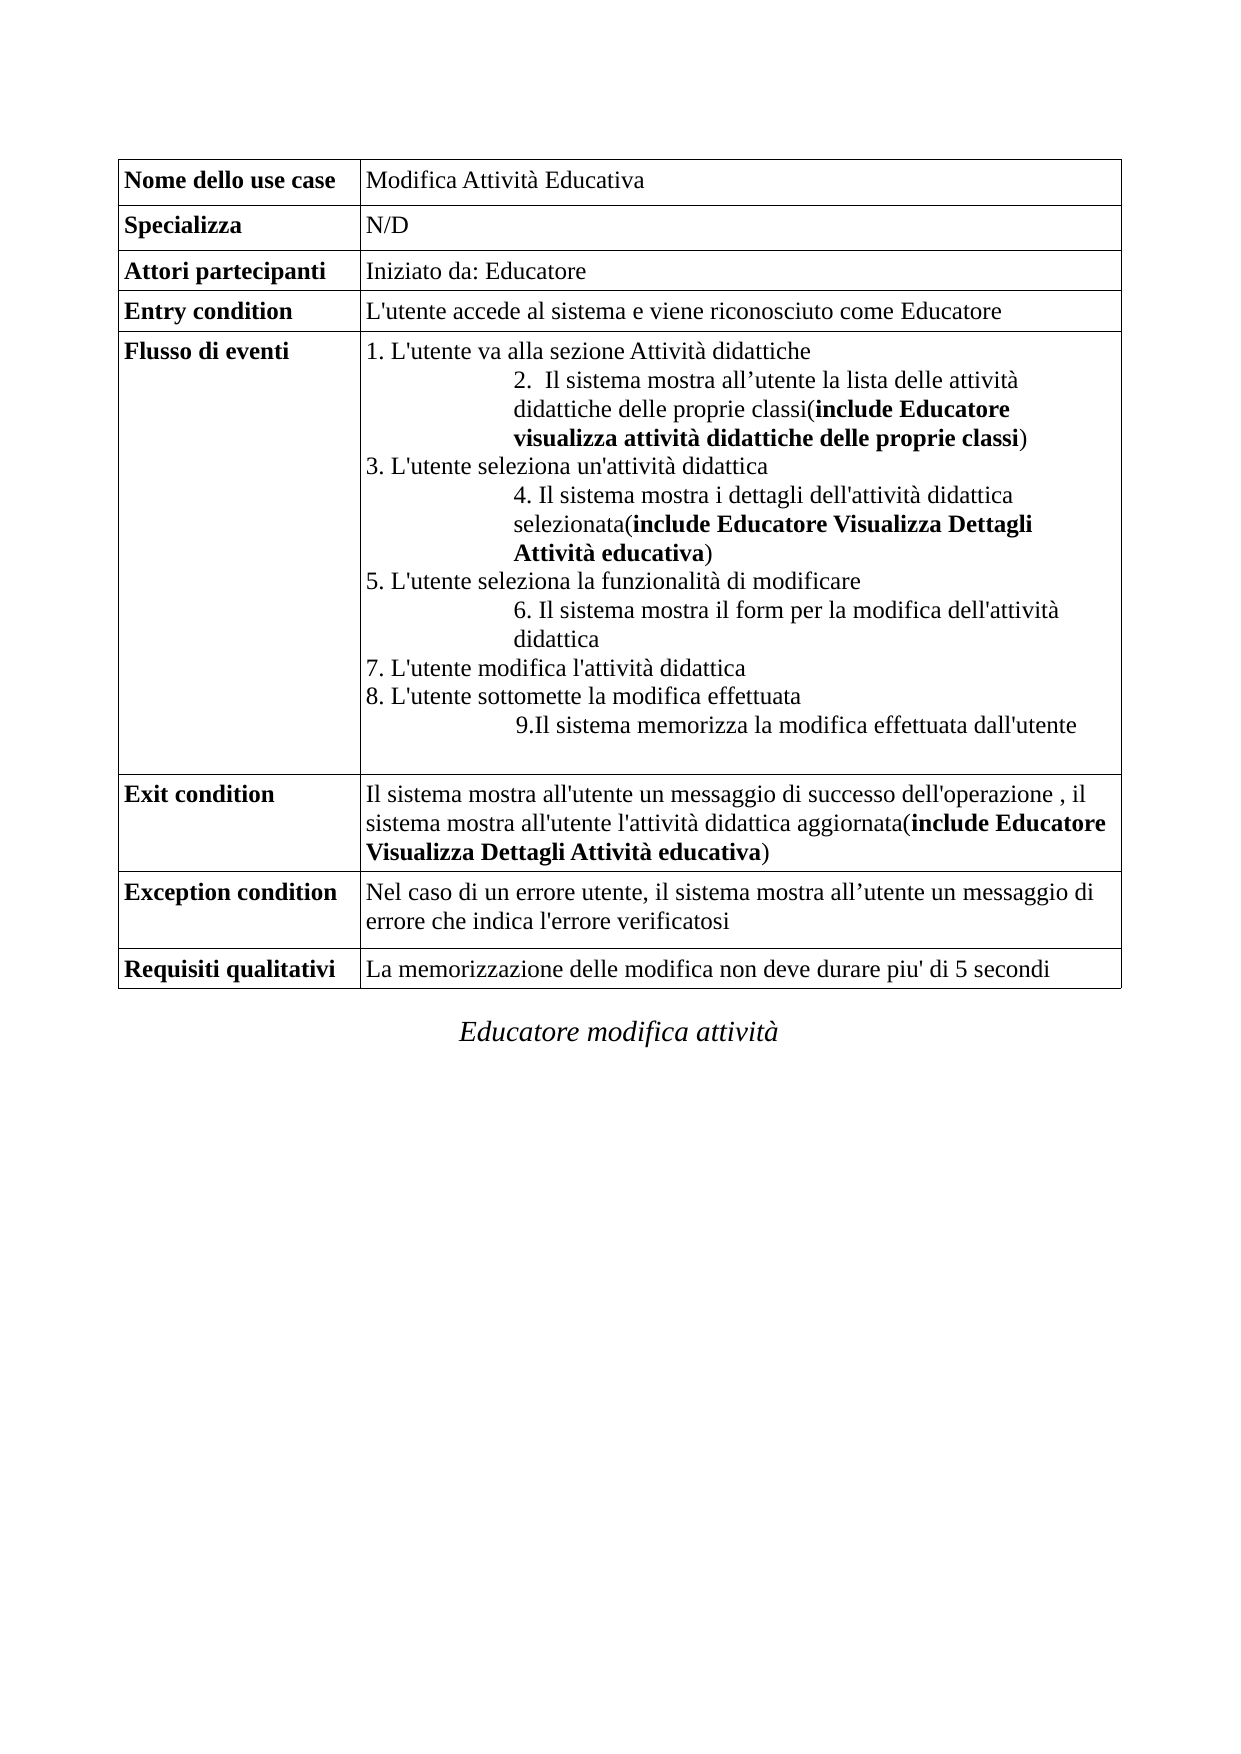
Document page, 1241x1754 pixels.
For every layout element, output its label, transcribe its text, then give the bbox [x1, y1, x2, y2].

table_cell Requisiti qualitativi [119, 949, 360, 988]
table_cell Flusso di eventi [119, 332, 360, 773]
table_cell L'utente accede al sistema e viene riconosciuto come Educatore [361, 291, 1121, 331]
table_cell Il sistema mostra all'utente un messaggio di successo dell'operazione , il sistema mostra all'utente l'attività didattica aggiornata(include Educatore Visualizza Dettagli Attività educativa) [361, 775, 1121, 871]
table_cell Iniziato da: Educatore [361, 251, 1121, 290]
table_cell Specializza [119, 206, 360, 250]
table_header Modifica Attività Educativa [361, 160, 1121, 205]
table_cell La memorizzazione delle modifica non deve durare piu' di 5 secondi [361, 949, 1121, 988]
table_header Nome dello use case [119, 160, 360, 205]
table_cell Exit condition [119, 775, 360, 871]
table_cell Entry condition [119, 291, 360, 331]
table_cell N/D [361, 206, 1121, 250]
table_cell Attori partecipanti [119, 251, 360, 290]
text Educatore modifica attività [118, 1014, 1122, 1048]
table_cell Nel caso di un errore utente, il sistema mostra all’utente un messaggio di errore che indica l'errore verificatosi [361, 872, 1121, 948]
table_cell Exception condition [119, 872, 360, 948]
table_cell L'utente va alla sezione Attività didattiche Il sistema mostra all’utente la lista delle attività didattiche delle proprie classi(include Educatore visualizza attività didattiche delle proprie classi) L'utente seleziona un'attività didattica Il sistema mostra i dettagli dell'attività didattica selezionata(include Educatore Visualizza Dettagli Attività educativa) L'utente seleziona la funzionalità di modificare Il sistema mostra il form per la modifica dell'attività didattica L'utente modifica l'attività didattica 8. L'utente sottomette la modifica effettuata 9.Il sistema memorizza la modifica effettuata dall'utente [361, 332, 1121, 773]
